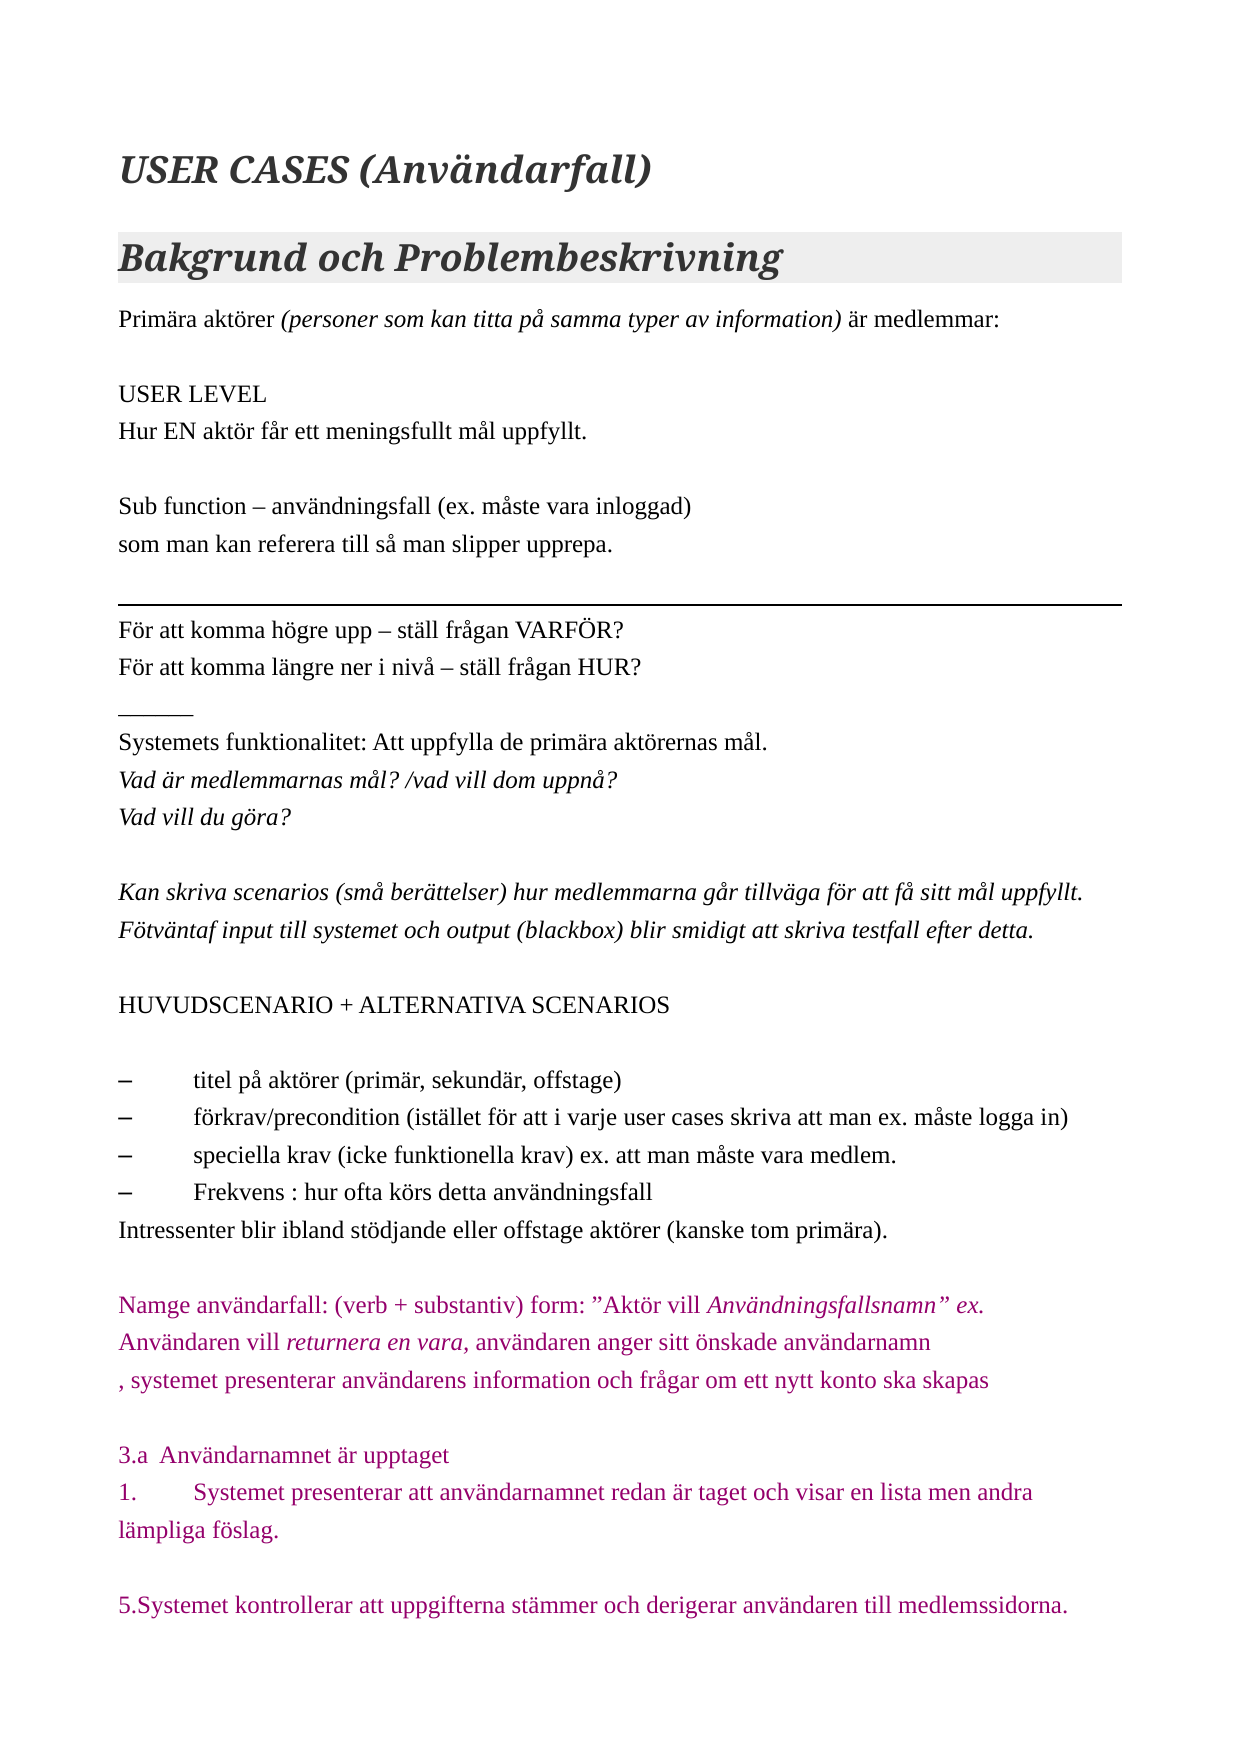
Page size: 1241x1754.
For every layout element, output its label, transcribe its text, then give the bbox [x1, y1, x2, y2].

text USER LEVEL [118, 370, 1122, 408]
text som man kan referera till så man slipper upprepa. [118, 520, 1122, 558]
text För att komma högre upp – ställ frågan VARFÖR? [118, 606, 1122, 643]
text HUVUDSCENARIO + ALTERNATIVA SCENARIOS [118, 981, 1122, 1018]
list Frekvens : hur ofta körs detta användningsfall [118, 1168, 1122, 1206]
list titel på aktörer (primär, sekundär, offstage) [118, 1056, 1122, 1093]
text , systemet presenterar användarens information och frågar om ett nytt konto ska skapas [118, 1356, 1122, 1393]
text Fötväntaf input till systemet och output (blackbox) blir smidigt att skriva testfall efter detta. [118, 906, 1122, 943]
text ______ [118, 681, 1122, 718]
text 5.Systemet kontrollerar att uppgifterna stämmer och derigerar användaren till medlemssidorna. [118, 1581, 1122, 1618]
list förkrav/precondition (istället för att i varje user cases skriva att man ex. måste logga in) [118, 1093, 1122, 1131]
text Hur EN aktör får ett meningsfullt mål uppfyllt. [118, 408, 1122, 445]
list Systemet presenterar att användarnamnet redan är taget och visar en lista men andra lämpliga föslag. [118, 1468, 1122, 1543]
text Sub function – användningsfall (ex. måste vara inloggad) [118, 483, 1122, 520]
subtitle USER CASES (Användarfall) [118, 143, 1122, 194]
text Systemets funktionalitet: Att uppfylla de primära aktörernas mål. [118, 718, 1122, 756]
text Kan skriva scenarios (små berättelser) hur medlemmarna går tillväga för att få sitt mål uppfyllt. [118, 868, 1122, 906]
text För att komma längre ner i nivå – ställ frågan HUR? [118, 643, 1122, 681]
text Namge användarfall: (verb + substantiv) form: ”Aktör vill Användningsfallsnamn” ex. [118, 1281, 1122, 1318]
text Användaren vill returnera en vara, användaren anger sitt önskade användarnamn [118, 1318, 1122, 1356]
list speciella krav (icke funktionella krav) ex. att man måste vara medlem. [118, 1131, 1122, 1168]
text Intressenter blir ibland stödjande eller offstage aktörer (kanske tom primära). [118, 1206, 1122, 1243]
text 3.a Användarnamnet är upptaget [118, 1431, 1122, 1468]
subtitle Bakgrund och Problembeskrivning [118, 232, 1122, 283]
text Primära aktörer (personer som kan titta på samma typer av information) är medlemmar: [118, 295, 1122, 333]
text Vad vill du göra? [118, 793, 1122, 831]
text Vad är medlemmarnas mål? /vad vill dom uppnå? [118, 756, 1122, 793]
